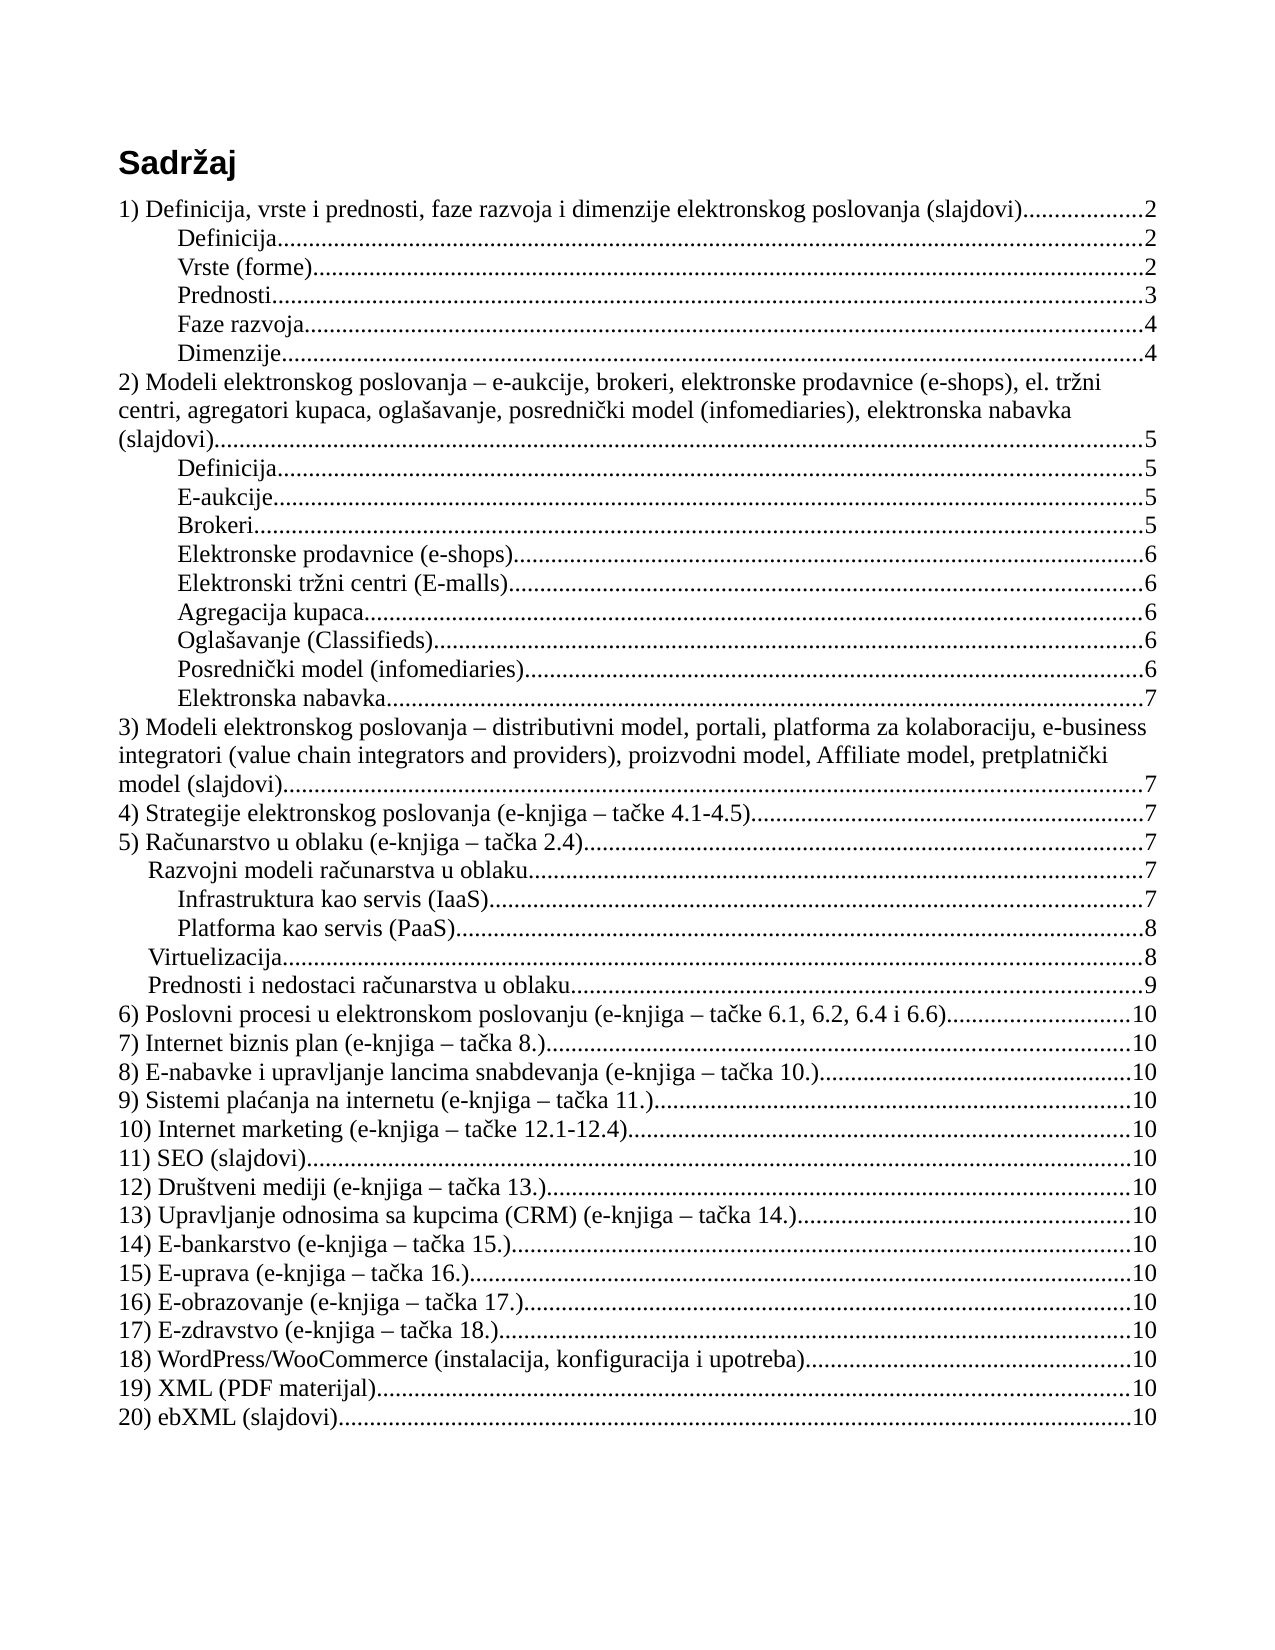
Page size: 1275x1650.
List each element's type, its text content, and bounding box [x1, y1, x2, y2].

text 17) E-zdravstvo (e-knjiga – tačka 18.) 10 [118, 1315, 1157, 1344]
text Infrastruktura kao servis (IaaS). 7 [177, 884, 1157, 913]
text 11) SEO (slajdovi) 10 [118, 1143, 1157, 1172]
text Elektronske prodavnice (e-shops) 6 [177, 539, 1157, 568]
text 2) Modeli elektronskog poslovanja – e-aukcije, brokeri, elektronske prodavnice (e-shops), el. tržni centri, agregatori kupaca, oglašavanje, posrednički model (infomediaries), elektronska nabavka (slajdovi) 5 [118, 367, 1157, 453]
text 8) E-nabavke i upravljanje lancima snabdevanja (e-knjiga – tačka 10.) 10 [118, 1057, 1157, 1085]
text 7) Internet biznis plan (e-knjiga – tačka 8.) 10 [118, 1028, 1157, 1057]
text Dimenzije 4 [177, 338, 1157, 367]
text 19) XML (PDF materijal) 10 [118, 1373, 1157, 1402]
text 3) Modeli elektronskog poslovanja – distributivni model, portali, platforma za kolaboraciju, e-business integratori (value chain integrators and providers), proizvodni model, Affiliate model, pretplatnički model (slajdovi) 7 [118, 712, 1157, 798]
text Definicija 2 [177, 223, 1157, 252]
text 13) Upravljanje odnosima sa kupcima (CRM) (e-knjiga – tačka 14.) 10 [118, 1200, 1157, 1229]
text Posrednički model (infomediaries) 6 [177, 654, 1157, 683]
text 9) Sistemi plaćanja na internetu (e-knjiga – tačka 11.) 10 [118, 1085, 1157, 1114]
text 12) Društveni mediji (e-knjiga – tačka 13.) 10 [118, 1172, 1157, 1200]
text 16) E-obrazovanje (e-knjiga – tačka 17.) 10 [118, 1287, 1157, 1315]
text Elektronski tržni centri (E-malls) 6 [177, 568, 1157, 597]
text Platforma kao servis (PaaS) 8 [177, 913, 1157, 942]
text 10) Internet marketing (e-knjiga – tačke 12.1-12.4) 10 [118, 1114, 1157, 1143]
text 15) E-uprava (e-knjiga – tačka 16.) 10 [118, 1258, 1157, 1287]
text 1) Definicija, vrste i prednosti, faze razvoja i dimenzije elektronskog poslovanja (slajdovi) 2 [118, 194, 1157, 223]
text 4) Strategije elektronskog poslovanja (e-knjiga – tačke 4.1-4.5) 7 [118, 798, 1157, 827]
text 6) Poslovni procesi u elektronskom poslovanju (e-knjiga – tačke 6.1, 6.2, 6.4 i 6.6) 10 [118, 999, 1157, 1028]
text Agregacija kupaca 6 [177, 597, 1157, 625]
text 14) E-bankarstvo (e-knjiga – tačka 15.) 10 [118, 1229, 1157, 1258]
text Definicija 5 [177, 453, 1157, 482]
subtitle Sadržaj [118, 143, 1157, 182]
text Razvojni modeli računarstva u oblaku 7 [148, 855, 1157, 884]
text 20) ebXML (slajdovi) 10 [118, 1402, 1157, 1430]
text Elektronska nabavka 7 [177, 683, 1157, 712]
text Oglašavanje (Classifieds) 6 [177, 625, 1157, 654]
text E-aukcije 5 [177, 482, 1157, 510]
text Brokeri 5 [177, 510, 1157, 539]
text Faze razvoja 4 [177, 309, 1157, 338]
text 5) Računarstvo u oblaku (e-knjiga – tačka 2.4) 7 [118, 827, 1157, 855]
text Vrste (forme) 2 [177, 252, 1157, 280]
text 18) WordPress/WooCommerce (instalacija, konfiguracija i upotreba) 10 [118, 1344, 1157, 1373]
text Prednosti i nedostaci računarstva u oblaku 9 [148, 970, 1157, 999]
text Prednosti 3 [177, 280, 1157, 309]
text Virtuelizacija 8 [148, 942, 1157, 970]
